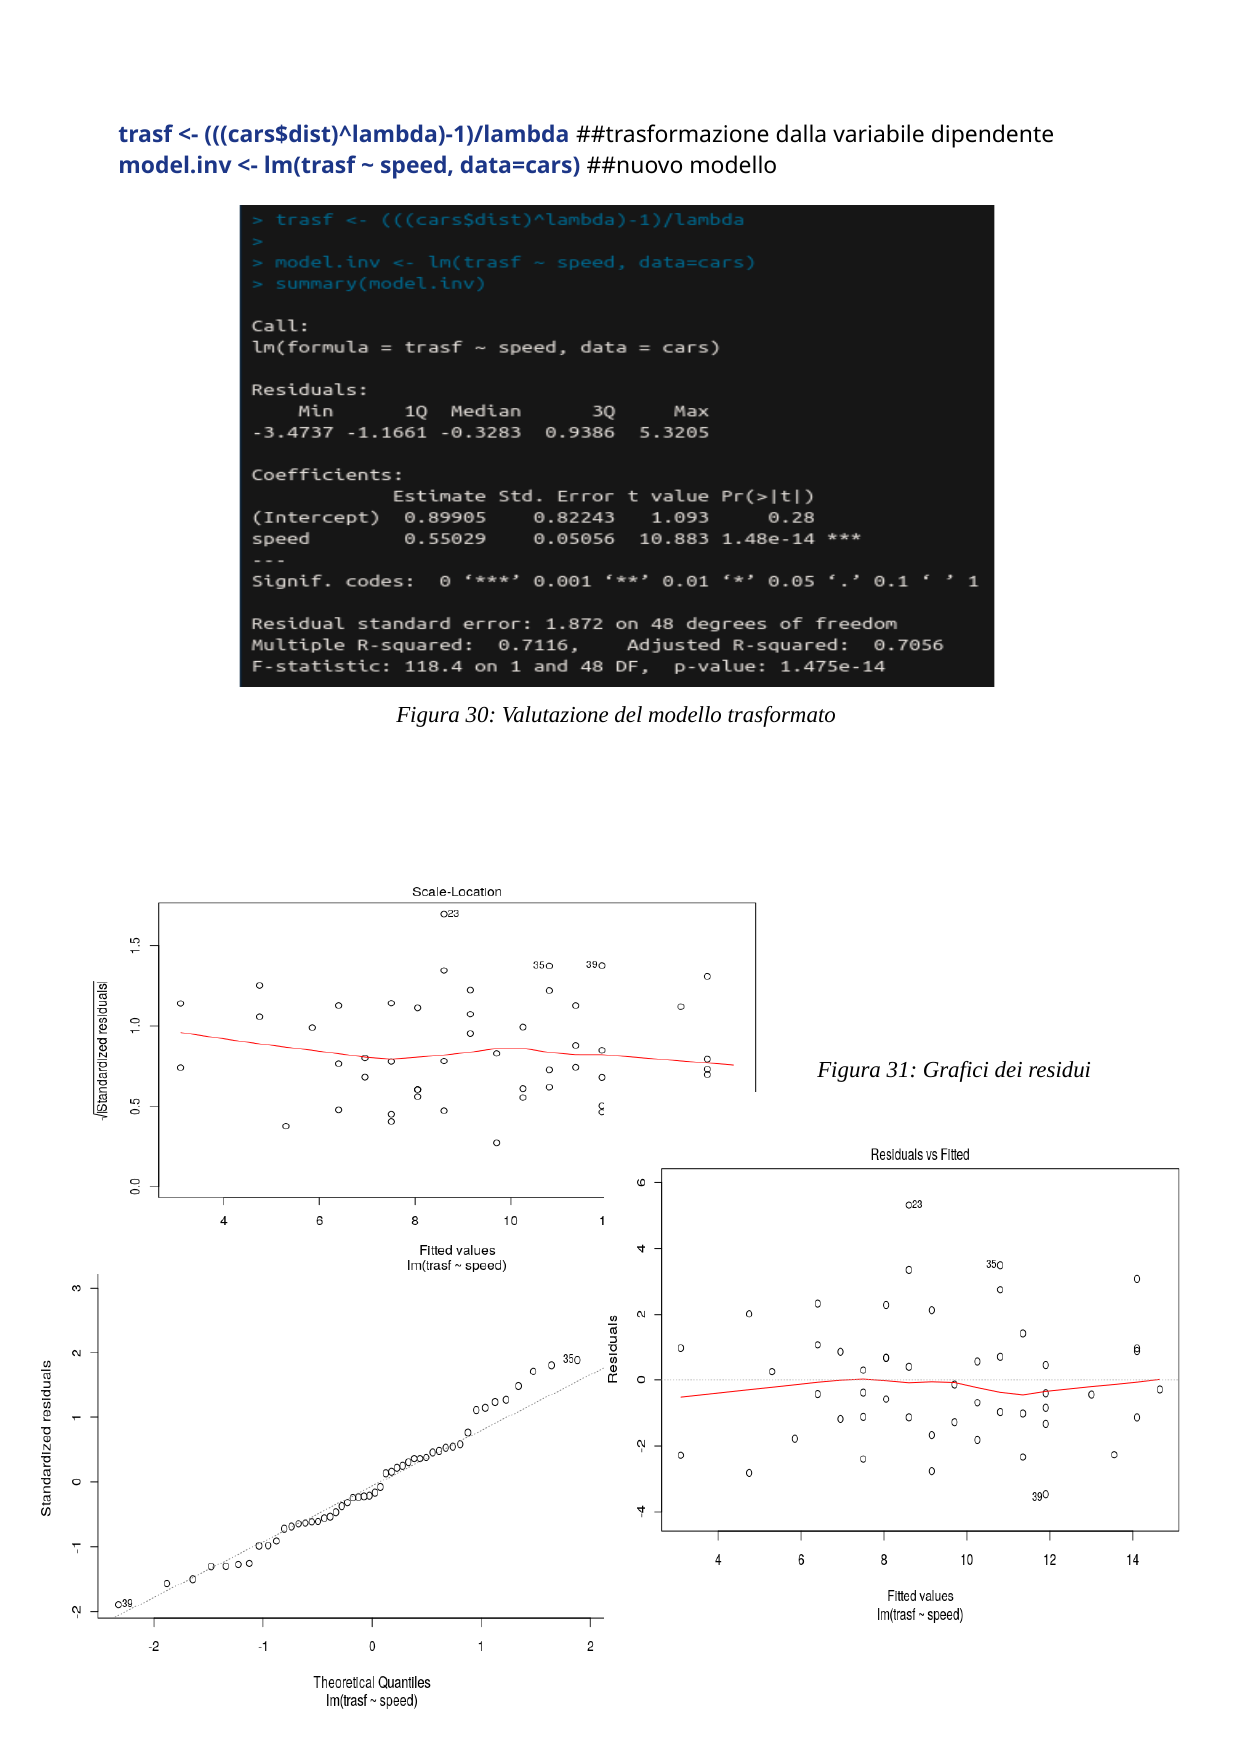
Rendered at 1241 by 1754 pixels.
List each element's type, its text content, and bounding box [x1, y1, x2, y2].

picture [37, 841, 1208, 1711]
text Figura 30: Valutazione del modello trasformato [239, 687, 994, 728]
picture [239, 205, 995, 687]
text trasf <- (((cars$dist)^lambda)-1)/lambda ##trasformazione dalla variabile dipendente model.inv <- lm(trasf ~ speed, data=cars) ##nuovo modello [118, 118, 1122, 181]
text Figura 31: Grafici dei residui [789, 1056, 1122, 1083]
